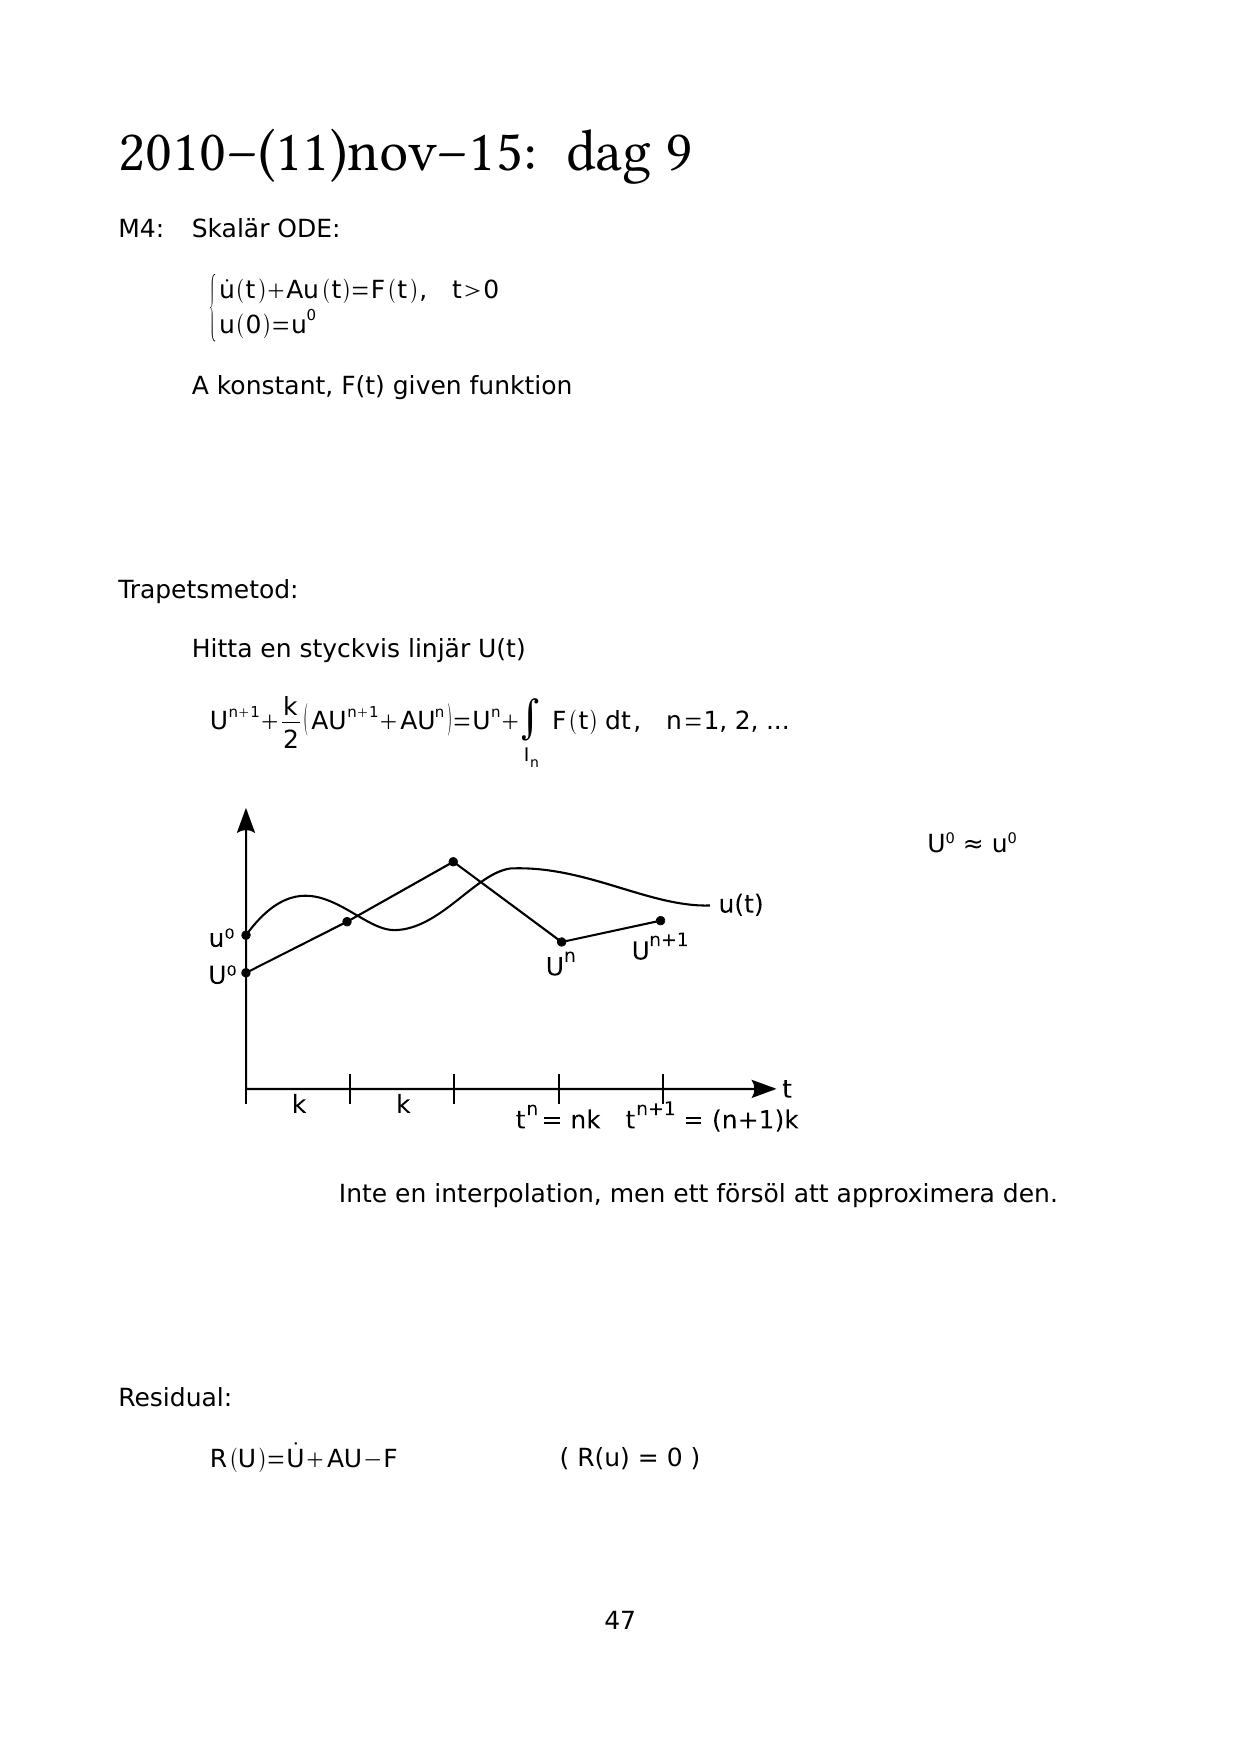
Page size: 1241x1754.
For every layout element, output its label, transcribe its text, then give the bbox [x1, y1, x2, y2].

text ( R(u) = 0 ) [118, 1442, 1122, 1473]
text U0 ≈ u0 [248, 829, 1122, 859]
text Trapetsmetod: [118, 576, 1122, 605]
text 2010–(11)nov–15: dag 9 [118, 118, 1122, 185]
text Inte en interpolation, men ett försöl att approximera den. [118, 1179, 1122, 1209]
text M4: Skalär ODE: [118, 214, 1122, 243]
text Residual: [118, 1384, 1122, 1413]
text A konstant, F(t) given funktion [118, 371, 1122, 401]
text [118, 829, 245, 859]
text Hitta en styckvis linjär U(t) [118, 634, 1122, 663]
